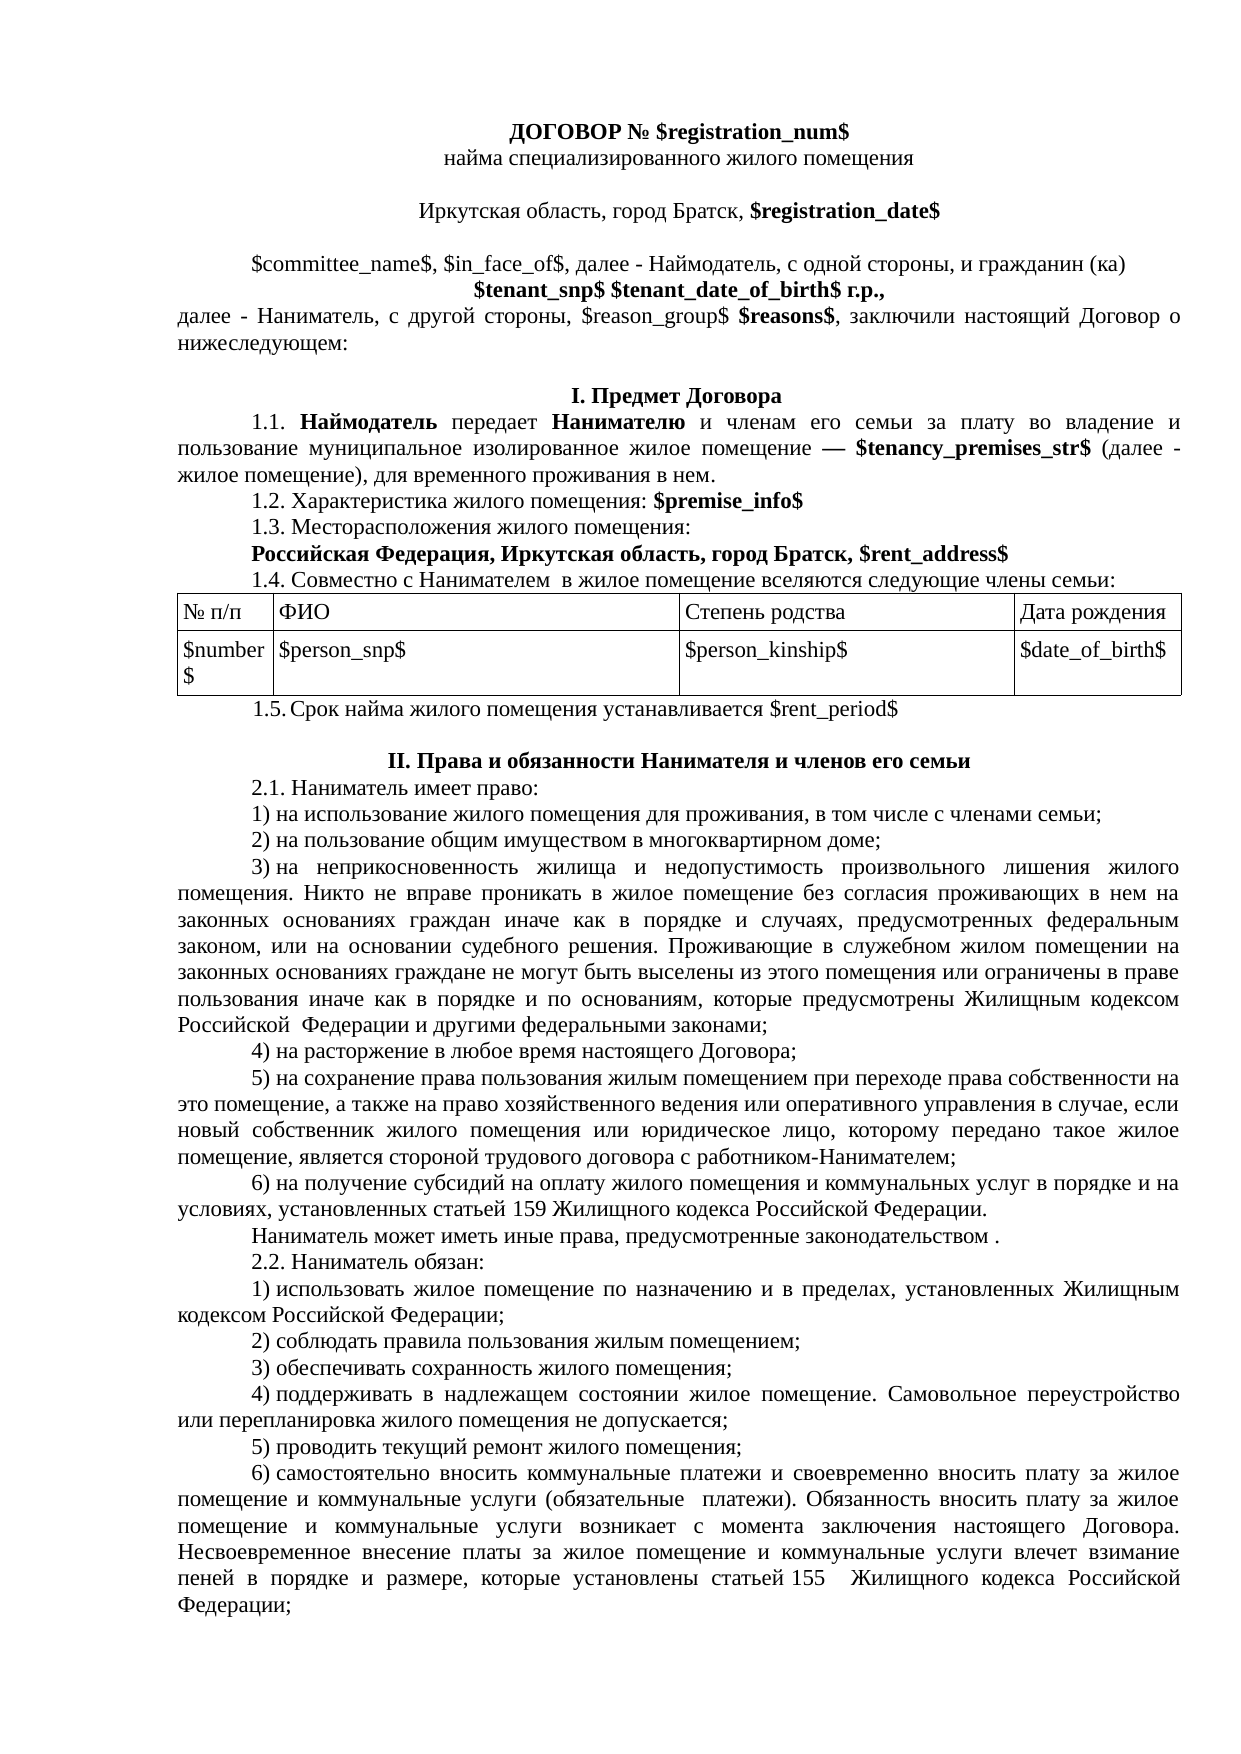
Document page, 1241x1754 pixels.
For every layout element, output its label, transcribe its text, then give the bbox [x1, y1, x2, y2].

text 3) обеспечивать сохранность жилого помещения; [177, 1354, 1181, 1380]
text 1) на использование жилого помещения для проживания, в том числе с членами семьи; [177, 800, 1181, 827]
text $committee_name$, $in_face_of$, далее - Наймодатель, с одной стороны, и гражданин (ка) [177, 250, 1181, 276]
text II. Права и обязанности Нанимателя и членов его семьи [177, 747, 1181, 774]
list 1.3. Месторасположения жилого помещения: [177, 513, 1181, 540]
text 2.2. Наниматель обязан: [177, 1248, 1181, 1274]
text $tenant_snp$ $tenant_date_of_birth$ г.р., [177, 276, 1181, 303]
table_cell $person_kinship$ [680, 631, 1014, 695]
text далее - Наниматель, с другой стороны, $reason_group$ $reasons$, заключили настоящий Договор о нижеследующем: [177, 303, 1181, 355]
table_cell $date_of_birth$ [1015, 631, 1181, 695]
table_header Дата рождения [1015, 594, 1181, 630]
text 4) на расторжение в любое время настоящего Договора; [177, 1037, 1181, 1064]
text I. Предмет Договора [177, 382, 1181, 408]
text 3) на неприкосновенность жилища и недопустимость произвольного лишения жилого помещения. Никто не вправе проникать в жилое помещение без согласия проживающих в нем на законных основаниях граждан иначе как в порядке и случаях, предусмотренных федеральным законом, или на основании судебного решения. Проживающие в служебном жилом помещении на законных основаниях граждане не могут быть выселены из этого помещения или ограничены в праве пользования иначе как в порядке и по основаниям, которые предусмотрены Жилищным кодексом Российской Федерации и другими федеральными законами; [177, 853, 1181, 1037]
list 1.1. Наймодатель передает Нанимателю и членам его семьи за плату во владение и пользование муниципальное изолированное жилое помещение — $tenancy_premises_str$ (далее - жилое помещение), для временного проживания в нем. [177, 408, 1181, 487]
text найма специализированного жилого помещения [177, 144, 1181, 171]
text 5) на сохранение права пользования жилым помещением при переходе права собственности на это помещение, а также на право хозяйственного ведения или оперативного управления в случае, если новый собственник жилого помещения или юридическое лицо, которому передано такое жилое помещение, является стороной трудового договора с работником-Нанимателем; [177, 1064, 1181, 1169]
text 2.1. Наниматель имеет право: [177, 774, 1181, 800]
text 2) на пользование общим имуществом в многоквартирном доме; [177, 827, 1181, 853]
text 2) соблюдать правила пользования жилым помещением; [177, 1327, 1181, 1354]
table_header ФИО [274, 594, 679, 630]
text 1) использовать жилое помещение по назначению и в пределах, установленных Жилищным кодексом Российской Федерации; [177, 1274, 1181, 1327]
text 1.4. Совместно с Нанимателем в жилое помещение вселяются следующие члены семьи: [177, 566, 1181, 592]
table_header Степень родства [680, 594, 1014, 630]
list 1.2. Характеристика жилого помещения: $premise_info$ [177, 487, 1181, 513]
text Иркутская область, город Братск, $registration_date$ [177, 197, 1181, 223]
text 6) самостоятельно вносить коммунальные платежи и своевременно вносить плату за жилое помещение и коммунальные услуги (обязательные платежи). Обязанность вносить плату за жилое помещение и коммунальные услуги возникает с момента заключения настоящего Договора. Несвоевременное внесение платы за жилое помещение и коммунальные услуги влечет взимание пеней в порядке и размере, которые установлены статьей 155 Жилищного кодекса Российской Федерации; [177, 1459, 1181, 1617]
text Наниматель может иметь иные права, предусмотренные законодательством . [177, 1222, 1181, 1248]
table_cell $number$ [178, 631, 273, 695]
list Российская Федерация, Иркутская область, город Братск, $rent_address$ [177, 540, 1181, 566]
table_cell $person_snp$ [274, 631, 679, 695]
table_header № п/п [178, 594, 273, 630]
text 6) на получение субсидий на оплату жилого помещения и коммунальных услуг в порядке и на условиях, установленных статьей 159 Жилищного кодекса Российской Федерации. [177, 1169, 1181, 1222]
text ДОГОВОР № $registration_num$ [177, 118, 1181, 144]
text 5) проводить текущий ремонт жилого помещения; [177, 1433, 1181, 1459]
text 4) поддерживать в надлежащем состоянии жилое помещение. Самовольное переустройство или перепланировка жилого помещения не допускается; [177, 1380, 1181, 1433]
list Срок найма жилого помещения устанавливается $rent_period$ [252, 696, 1181, 721]
